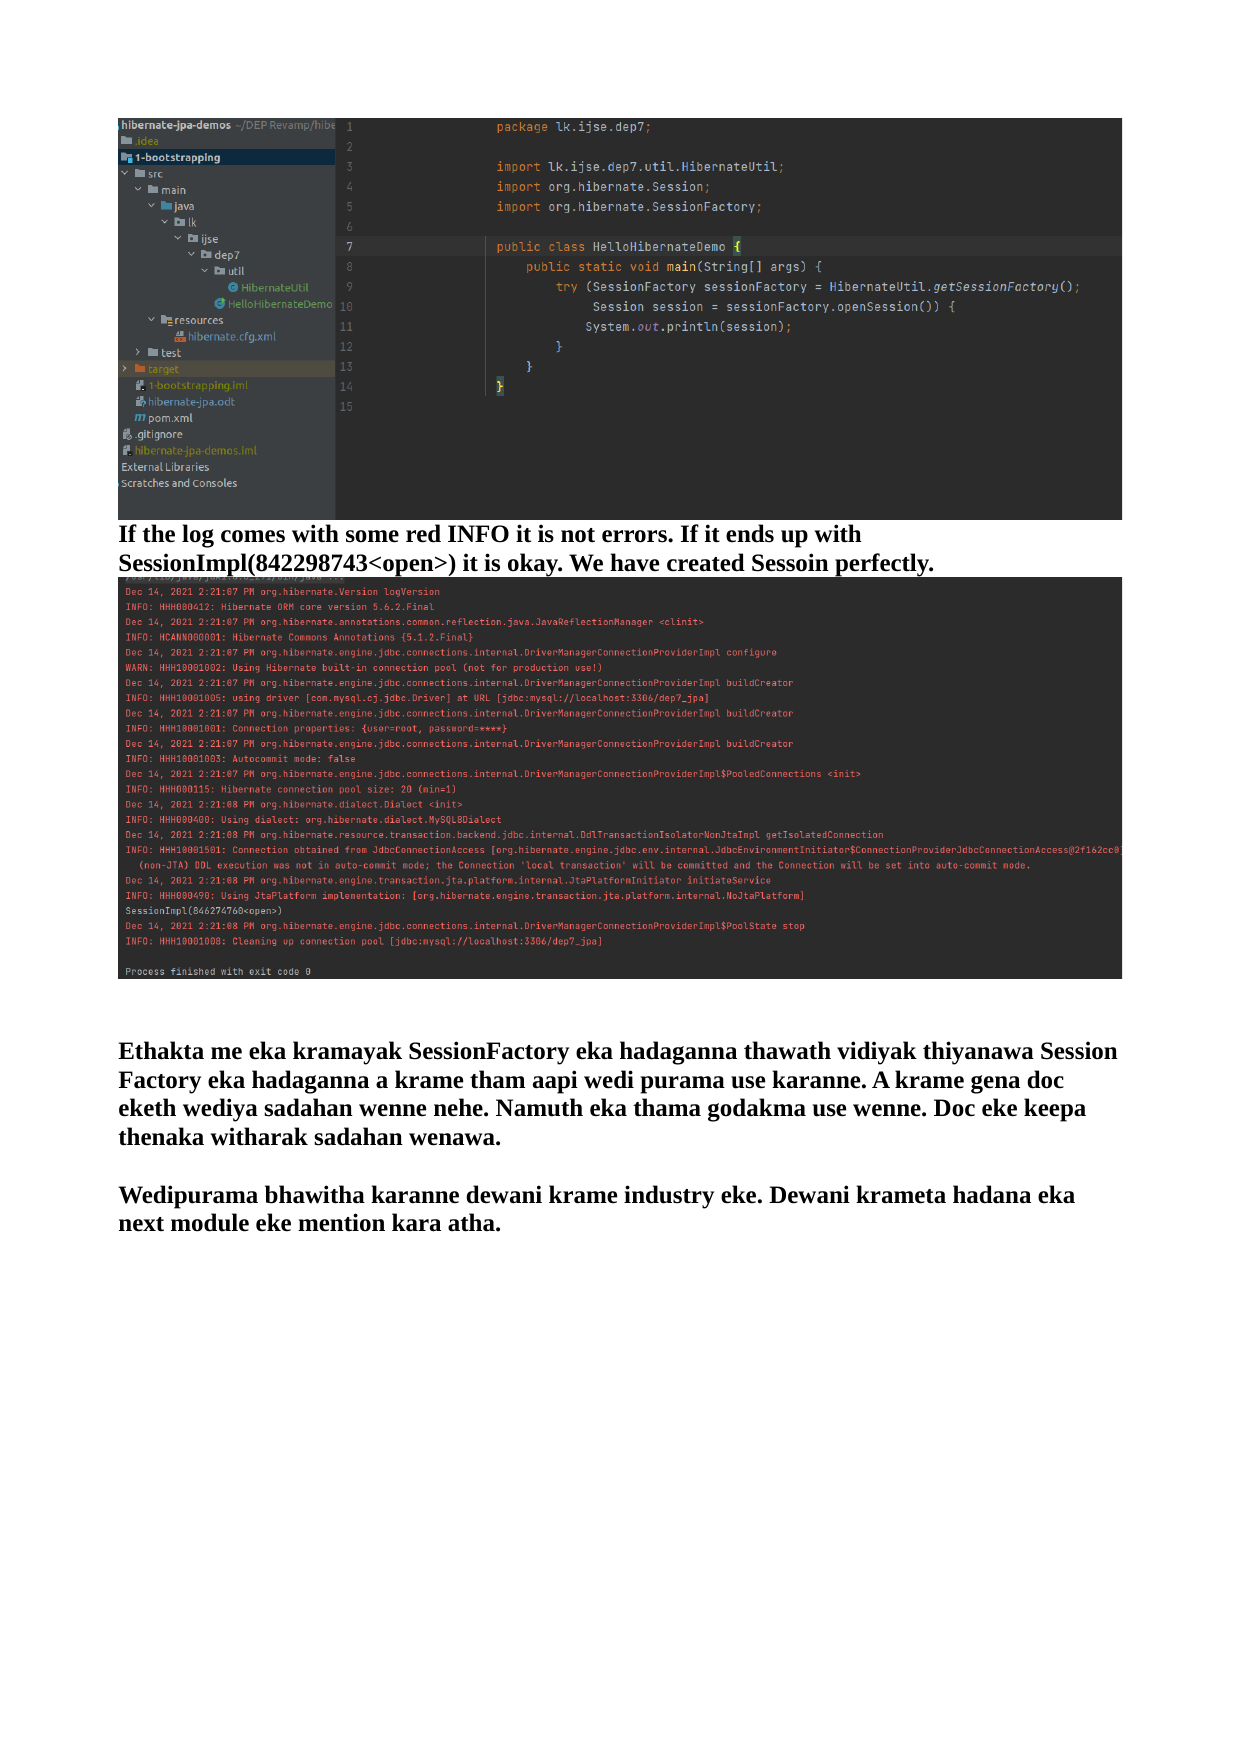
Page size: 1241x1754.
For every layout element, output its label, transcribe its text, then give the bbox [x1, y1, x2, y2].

text Wedipurama bhawitha karanne dewani krame industry eke. Dewani krameta hadana eka next module eke mention kara atha. [118, 1180, 1122, 1237]
picture [118, 118, 1123, 520]
text If the log comes with some red INFO it is not errors. If it ends up with SessionImpl(842298743<open>) it is okay. We have created Sessoin perfectly. [118, 520, 1122, 577]
text Ethakta me eka kramayak SessionFactory eka hadaganna thawath vidiyak thiyanawa Session Factory eka hadaganna a krame tham aapi wedi purama use karanne. A krame gena doc eketh wediya sadahan wenne nehe. Namuth eka thama godakma use wenne. Doc eke keepa thenaka witharak sadahan wenawa. [118, 1036, 1122, 1151]
picture [118, 577, 1123, 979]
